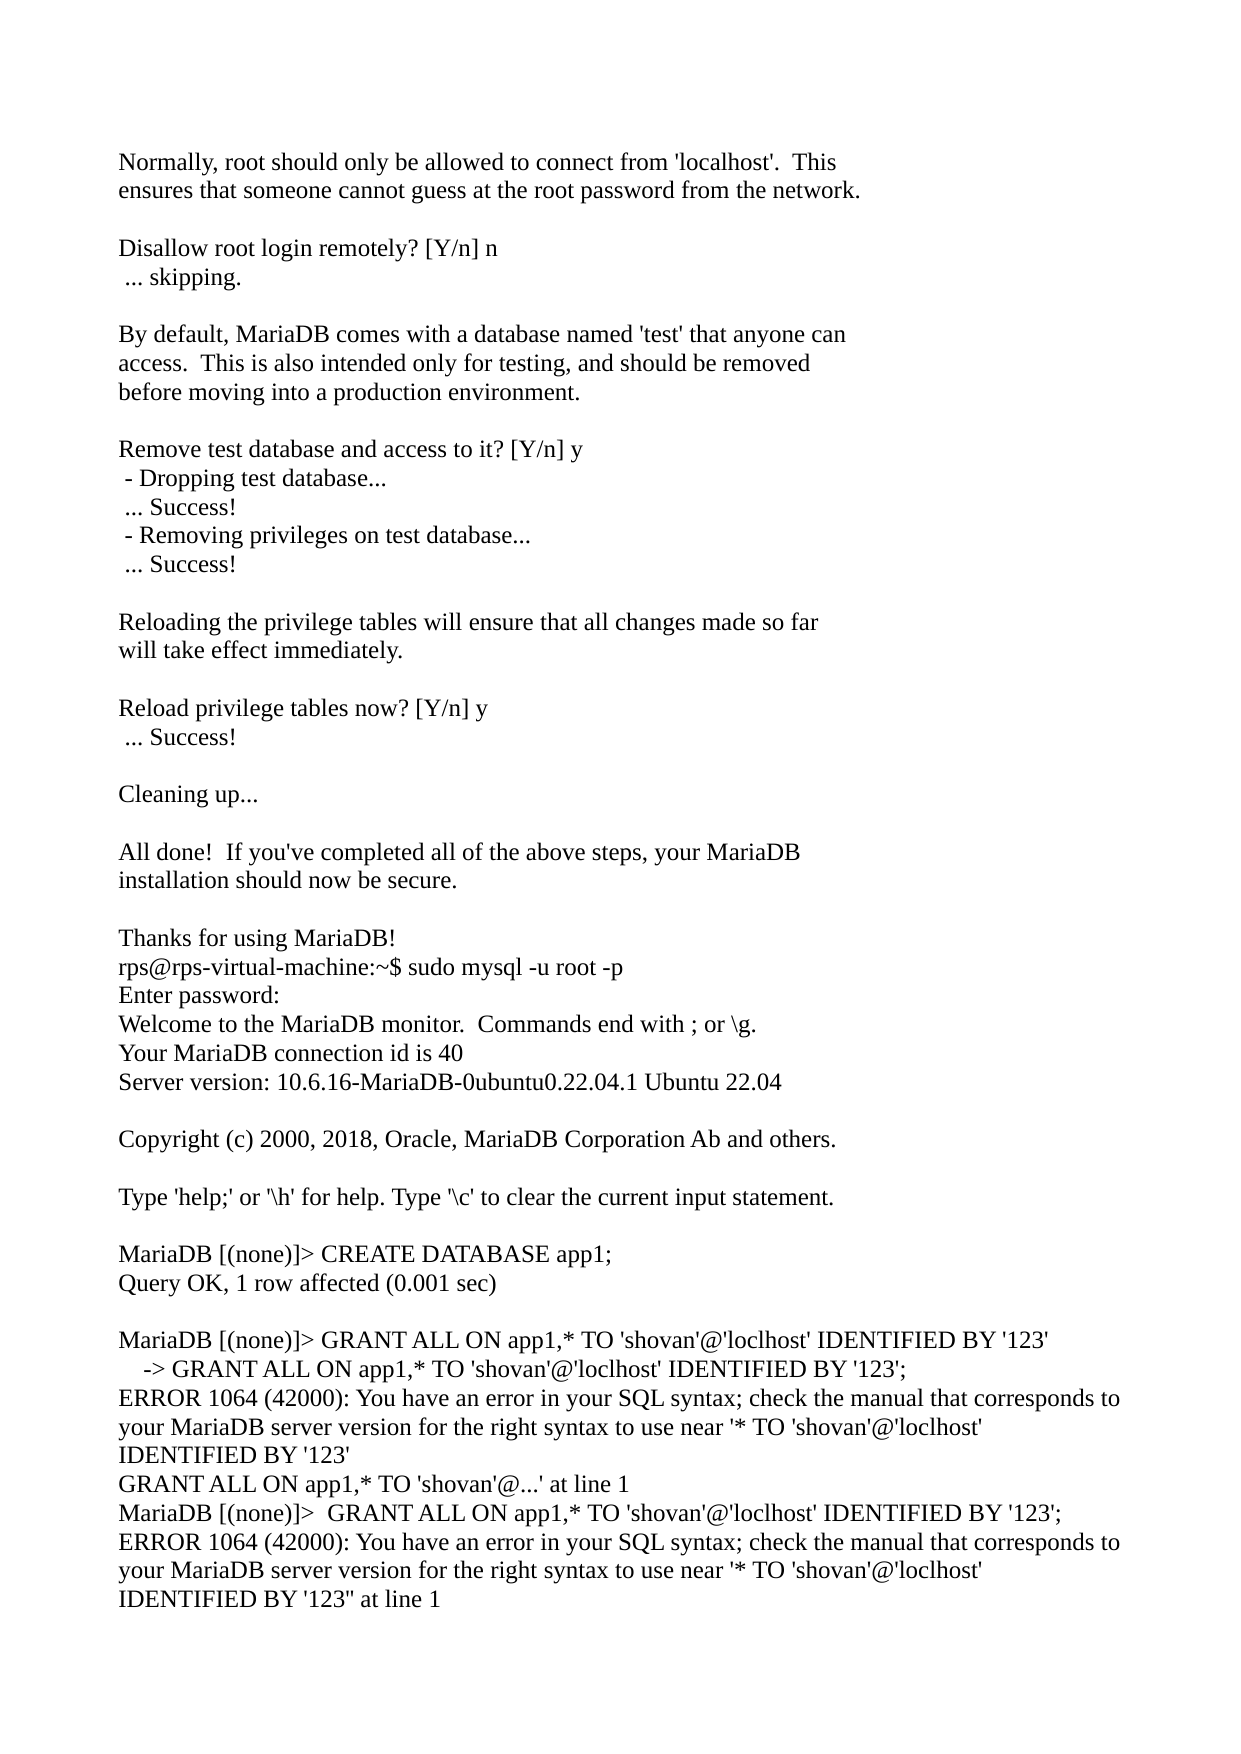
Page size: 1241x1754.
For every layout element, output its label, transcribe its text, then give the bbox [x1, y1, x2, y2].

text Cleaning up... [118, 779, 1122, 808]
text Query OK, 1 row affected (0.001 sec) [118, 1268, 1122, 1297]
text - Removing privileges on test database... [118, 521, 1122, 549]
text -> GRANT ALL ON app1,* TO 'shovan'@'loclhost' IDENTIFIED BY '123'; [118, 1354, 1122, 1383]
text rps@rps-virtual-machine:~$ sudo mysql -u root -p [118, 952, 1122, 981]
text GRANT ALL ON app1,* TO 'shovan'@...' at line 1 [118, 1469, 1122, 1498]
text Enter password: [118, 981, 1122, 1009]
text All done! If you've completed all of the above steps, your MariaDB [118, 837, 1122, 866]
text will take effect immediately. [118, 636, 1122, 664]
text access. This is also intended only for testing, and should be removed [118, 348, 1122, 377]
text - Dropping test database... [118, 463, 1122, 492]
text MariaDB [(none)]> CREATE DATABASE app1; [118, 1239, 1122, 1268]
text ERROR 1064 (42000): You have an error in your SQL syntax; check the manual that corresponds to your MariaDB server version for the right syntax to use near '* TO 'shovan'@'loclhost' IDENTIFIED BY '123' [118, 1383, 1122, 1469]
text ... Success! [118, 492, 1122, 521]
text ... Success! [118, 722, 1122, 751]
text Thanks for using MariaDB! [118, 923, 1122, 952]
text Type 'help;' or '\h' for help. Type '\c' to clear the current input statement. [118, 1182, 1122, 1211]
text ... skipping. [118, 262, 1122, 291]
text MariaDB [(none)]> GRANT ALL ON app1,* TO 'shovan'@'loclhost' IDENTIFIED BY '123'; [118, 1498, 1122, 1527]
text before moving into a production environment. [118, 377, 1122, 406]
text Disallow root login remotely? [Y/n] n [118, 233, 1122, 262]
text By default, MariaDB comes with a database named 'test' that anyone can [118, 319, 1122, 348]
text ensures that someone cannot guess at the root password from the network. [118, 176, 1122, 204]
text Reload privilege tables now? [Y/n] y [118, 693, 1122, 722]
text Your MariaDB connection id is 40 [118, 1038, 1122, 1067]
text Copyright (c) 2000, 2018, Oracle, MariaDB Corporation Ab and others. [118, 1124, 1122, 1153]
text Remove test database and access to it? [Y/n] y [118, 434, 1122, 463]
text Server version: 10.6.16-MariaDB-0ubuntu0.22.04.1 Ubuntu 22.04 [118, 1067, 1122, 1096]
text ... Success! [118, 549, 1122, 578]
text installation should now be secure. [118, 866, 1122, 894]
text Normally, root should only be allowed to connect from 'localhost'. This [118, 147, 1122, 176]
text Welcome to the MariaDB monitor. Commands end with ; or \g. [118, 1009, 1122, 1038]
text ERROR 1064 (42000): You have an error in your SQL syntax; check the manual that corresponds to your MariaDB server version for the right syntax to use near '* TO 'shovan'@'loclhost' IDENTIFIED BY '123'' at line 1 [118, 1527, 1122, 1613]
text Reloading the privilege tables will ensure that all changes made so far [118, 607, 1122, 636]
text MariaDB [(none)]> GRANT ALL ON app1,* TO 'shovan'@'loclhost' IDENTIFIED BY '123' [118, 1326, 1122, 1354]
